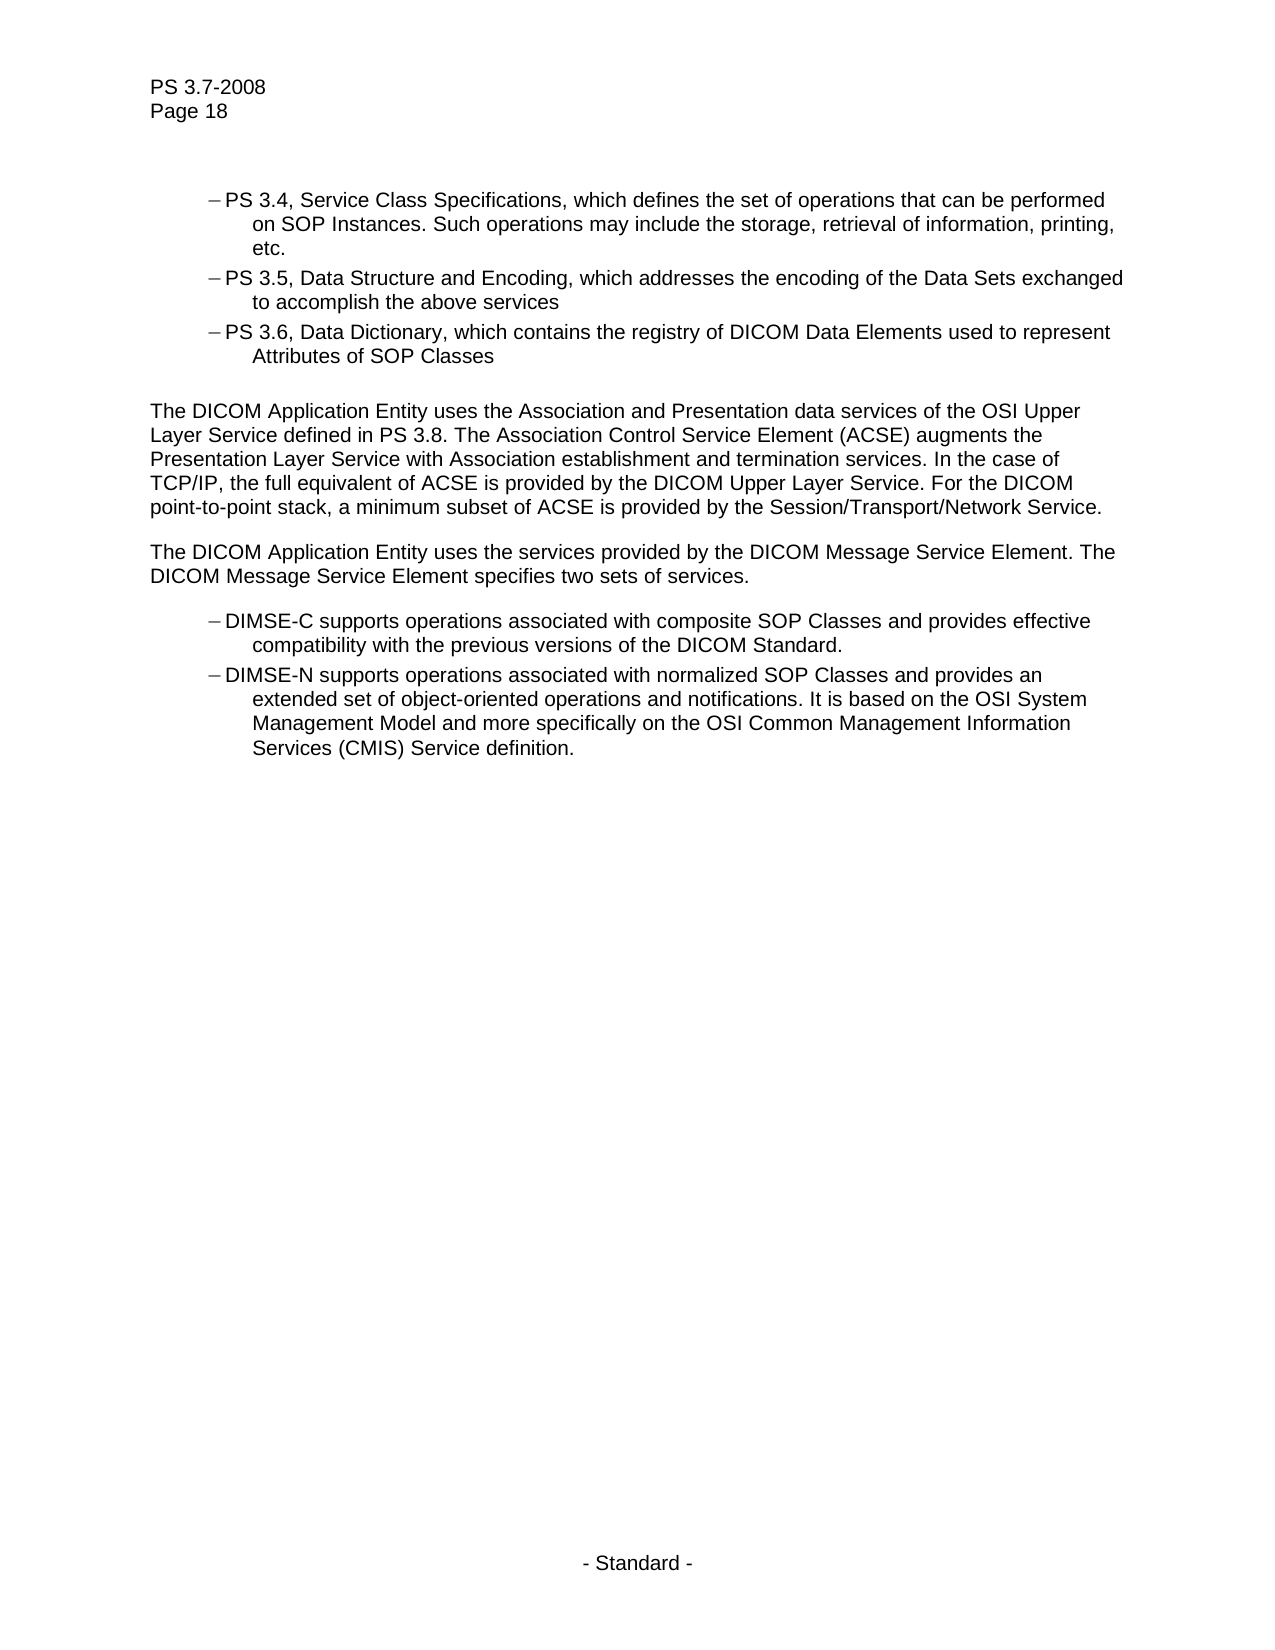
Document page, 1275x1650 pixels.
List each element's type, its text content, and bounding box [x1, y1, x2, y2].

text  PS 3.6, Data Dictionary, which contains the registry of DICOM Data Elements used to represent Attributes of SOP Classes [206, 320, 1125, 392]
text  PS 3.5, Data Structure and Encoding, which addresses the encoding of the Data Sets exchanged to accomplish the above services [206, 266, 1125, 314]
text  PS 3.4, Service Class Specifications, which defines the set of operations that can be performed on SOP Instances. Such operations may include the storage, retrieval of information, printing, etc. [206, 187, 1125, 260]
text The DICOM Application Entity uses the Association and Presentation data services of the OSI Upper Layer Service defined in PS 3.8. The Association Control Service Element (ACSE) augments the Presentation Layer Service with Association establishment and termination services. In the case of TCP/IP, the full equivalent of ACSE is provided by the DICOM Upper Layer Service. For the DICOM point-to-point stack, a minimum subset of ACSE is provided by the Session/Transport/Network Service. [150, 399, 1125, 519]
text  DIMSE-C supports operations associated with composite SOP Classes and provides effective compatibility with the previous versions of the DICOM Standard. [206, 609, 1125, 657]
text The DICOM Application Entity uses the services provided by the DICOM Message Service Element. The DICOM Message Service Element specifies two sets of services. [150, 540, 1125, 588]
text  DIMSE-N supports operations associated with normalized SOP Classes and provides an extended set of object-oriented operations and notifications. It is based on the OSI System Management Model and more specifically on the OSI Common Management Information Services (CMIS) Service definition. [206, 663, 1125, 759]
